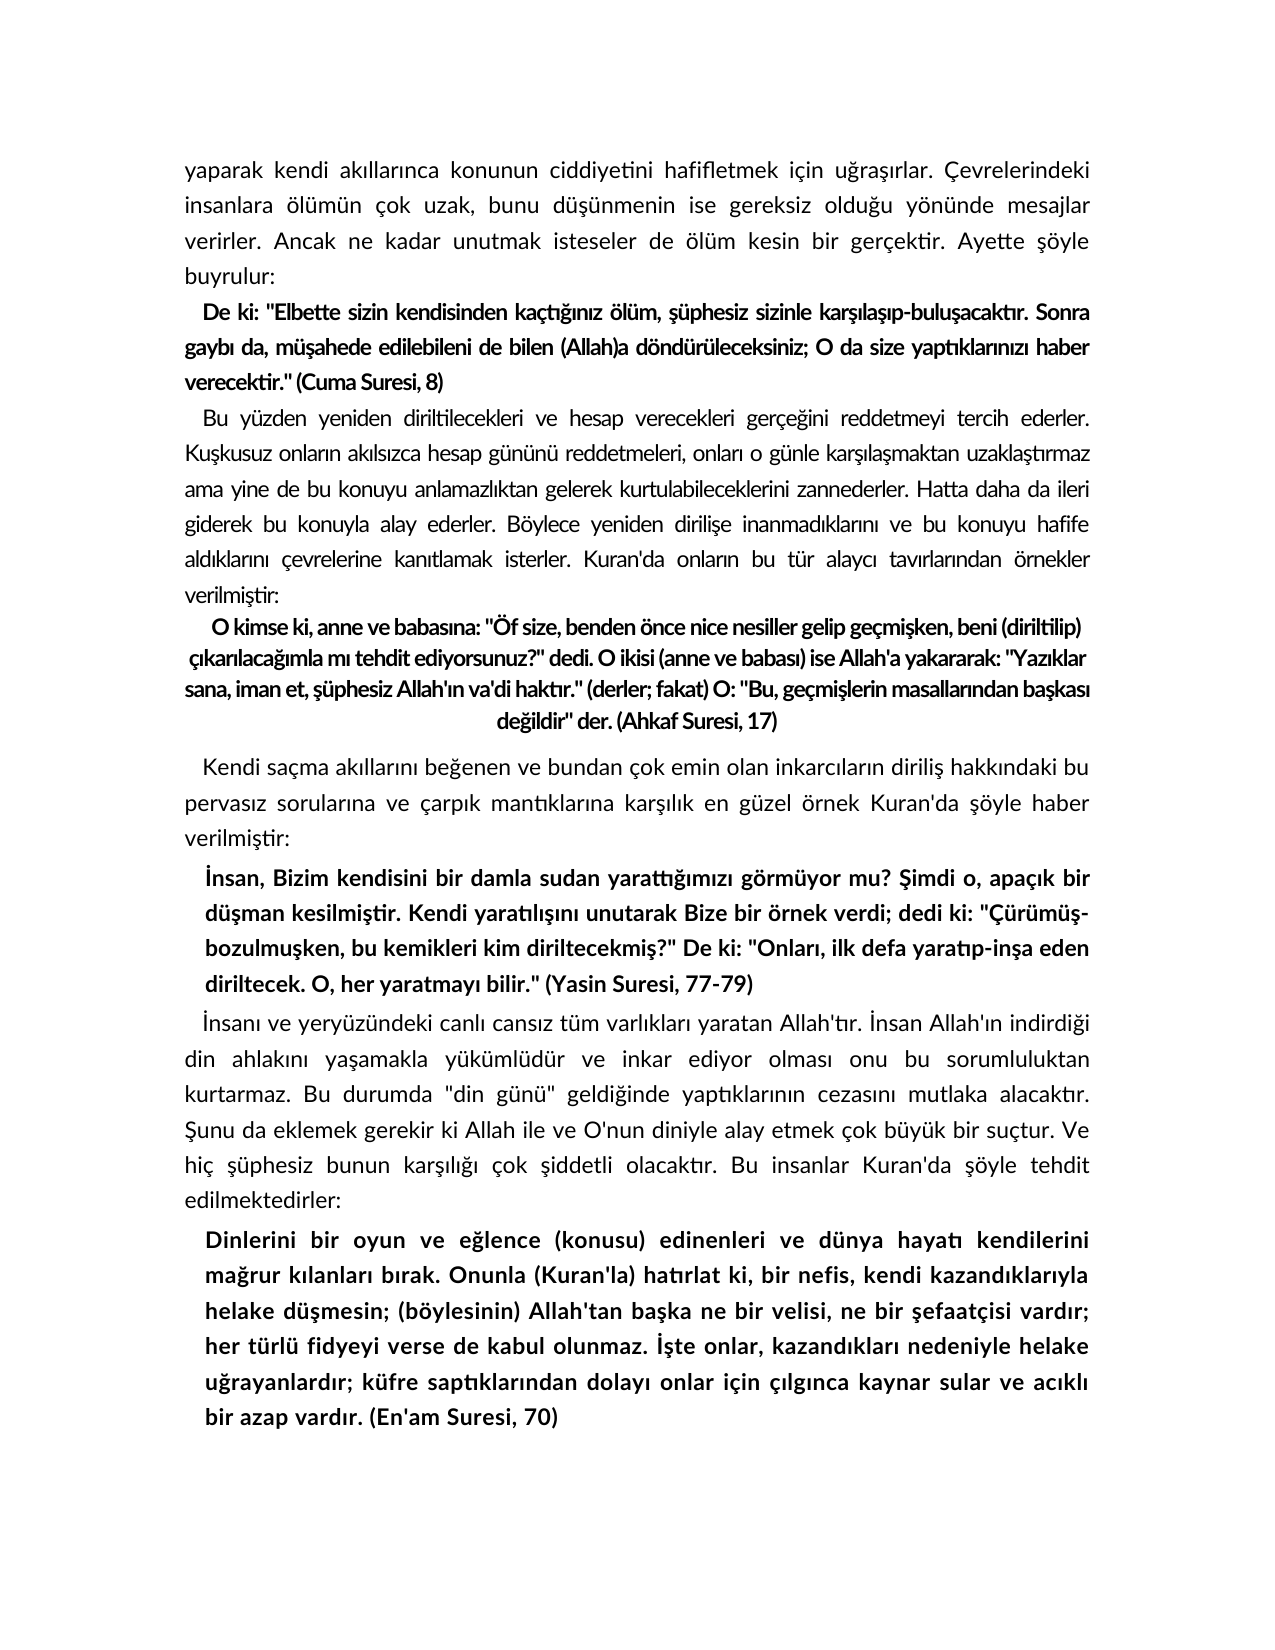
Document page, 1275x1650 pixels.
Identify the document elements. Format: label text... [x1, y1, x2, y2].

text Dinlerini bir oyun ve eğlence (konusu) edinenleri ve dünya hayatı kendilerini mağrur kılanları bırak. Onunla (Kuran'la) hatırlat ki, bir nefis, kendi kazandıklarıyla helake düşmesin; (böylesinin) Allah'tan başka ne bir velisi, ne bir şefaatçisi vardır; her türlü fidyeyi verse de kabul olunmaz. İşte onlar, kazandıkları nedeniyle helake uğrayanlardır; küfre saptıklarından dolayı onlar için çılgınca kaynar sular ve acıklı bir azap vardır. (En'am Suresi, 70) [205, 1220, 1091, 1433]
text yaparak kendi akıllarınca konunun ciddiyetini hafifletmek için uğraşırlar. Çevrelerindeki insanlara ölümün çok uzak, bunu düşünmenin ise gereksiz olduğu yönünde mesajlar verirler. Ancak ne kadar unutmak isteseler de ölüm kesin bir gerçektir. Ayette şöyle buyrulur: [184, 150, 1091, 292]
text Kendi saçma akıllarını beğenen ve bundan çok emin olan inkarcıların diriliş hakkındaki bu pervasız sorularına ve çarpık mantıklarına karşılık en güzel örnek Kuran'da şöyle haber verilmiştir: [184, 747, 1091, 853]
text İnsan, Bizim kendisini bir damla sudan yarattığımızı görmüyor mu? Şimdi o, apaçık bir düşman kesilmiştir. Kendi yaratılışını unutarak Bize bir örnek verdi; dedi ki: "Çürümüş-bozulmuşken, bu kemikleri kim diriltecekmiş?" De ki: "Onları, ilk defa yaratıp-inşa eden diriltecek. O, her yaratmayı bilir." (Yasin Suresi, 77-79) [205, 858, 1091, 999]
text İnsanı ve yeryüzündeki canlı cansız tüm varlıkları yaratan Allah'tır. İnsan Allah'ın indirdiği din ahlakını yaşamakla yükümlüdür ve inkar ediyor olması onu bu sorumluluktan kurtarmaz. Bu durumda "din günü" geldiğinde yaptıklarının cezasını mutlaka alacaktır. Şunu da eklemek gerekir ki Allah ile ve O'nun diniyle alay etmek çok büyük bir suçtur. Ve hiç şüphesiz bunun karşılığı çok şiddetli olacaktır. Bu insanlar Kuran'da şöyle tehdit edilmektedirler: [184, 1003, 1091, 1216]
text O kimse ki, anne ve babasına: "Öf size, benden önce nice nesiller gelip geçmişken, beni (diriltilip) çıkarılacağımla mı tehdit ediyorsunuz?" dedi. O ikisi (anne ve babası) ise Allah'a yakararak: "Yazıklar sana, iman et, şüphesiz Allah'ın va'di haktır." (derler; fakat) O: "Bu, geçmişlerin masallarından başkası değildir" der. (Ahkaf Suresi, 17) [183, 610, 1092, 735]
text De ki: "Elbette sizin kendisinden kaçtığınız ölüm, şüphesiz sizinle karşılaşıp-buluşacaktır. Sonra gaybı da, müşahede edilebileni de bilen (Allah)a döndürüleceksiniz; O da size yaptıklarınızı haber verecektir." (Cuma Suresi, 8) [184, 292, 1091, 398]
text Bu yüzden yeniden diriltilecekleri ve hesap verecekleri gerçeğini reddetmeyi tercih ederler. Kuşkusuz onların akılsızca hesap gününü reddetmeleri, onları o günle karşılaşmaktan uzaklaştırmaz ama yine de bu konuyu anlamazlıktan gelerek kurtulabileceklerini zannederler. Hatta daha da ileri giderek bu konuyla alay ederler. Böylece yeniden dirilişe inanmadıklarını ve bu konuyu hafife aldıklarını çevrelerine kanıtlamak isterler. Kuran'da onların bu tür alaycı tavırlarından örnekler verilmiştir: [184, 398, 1091, 610]
